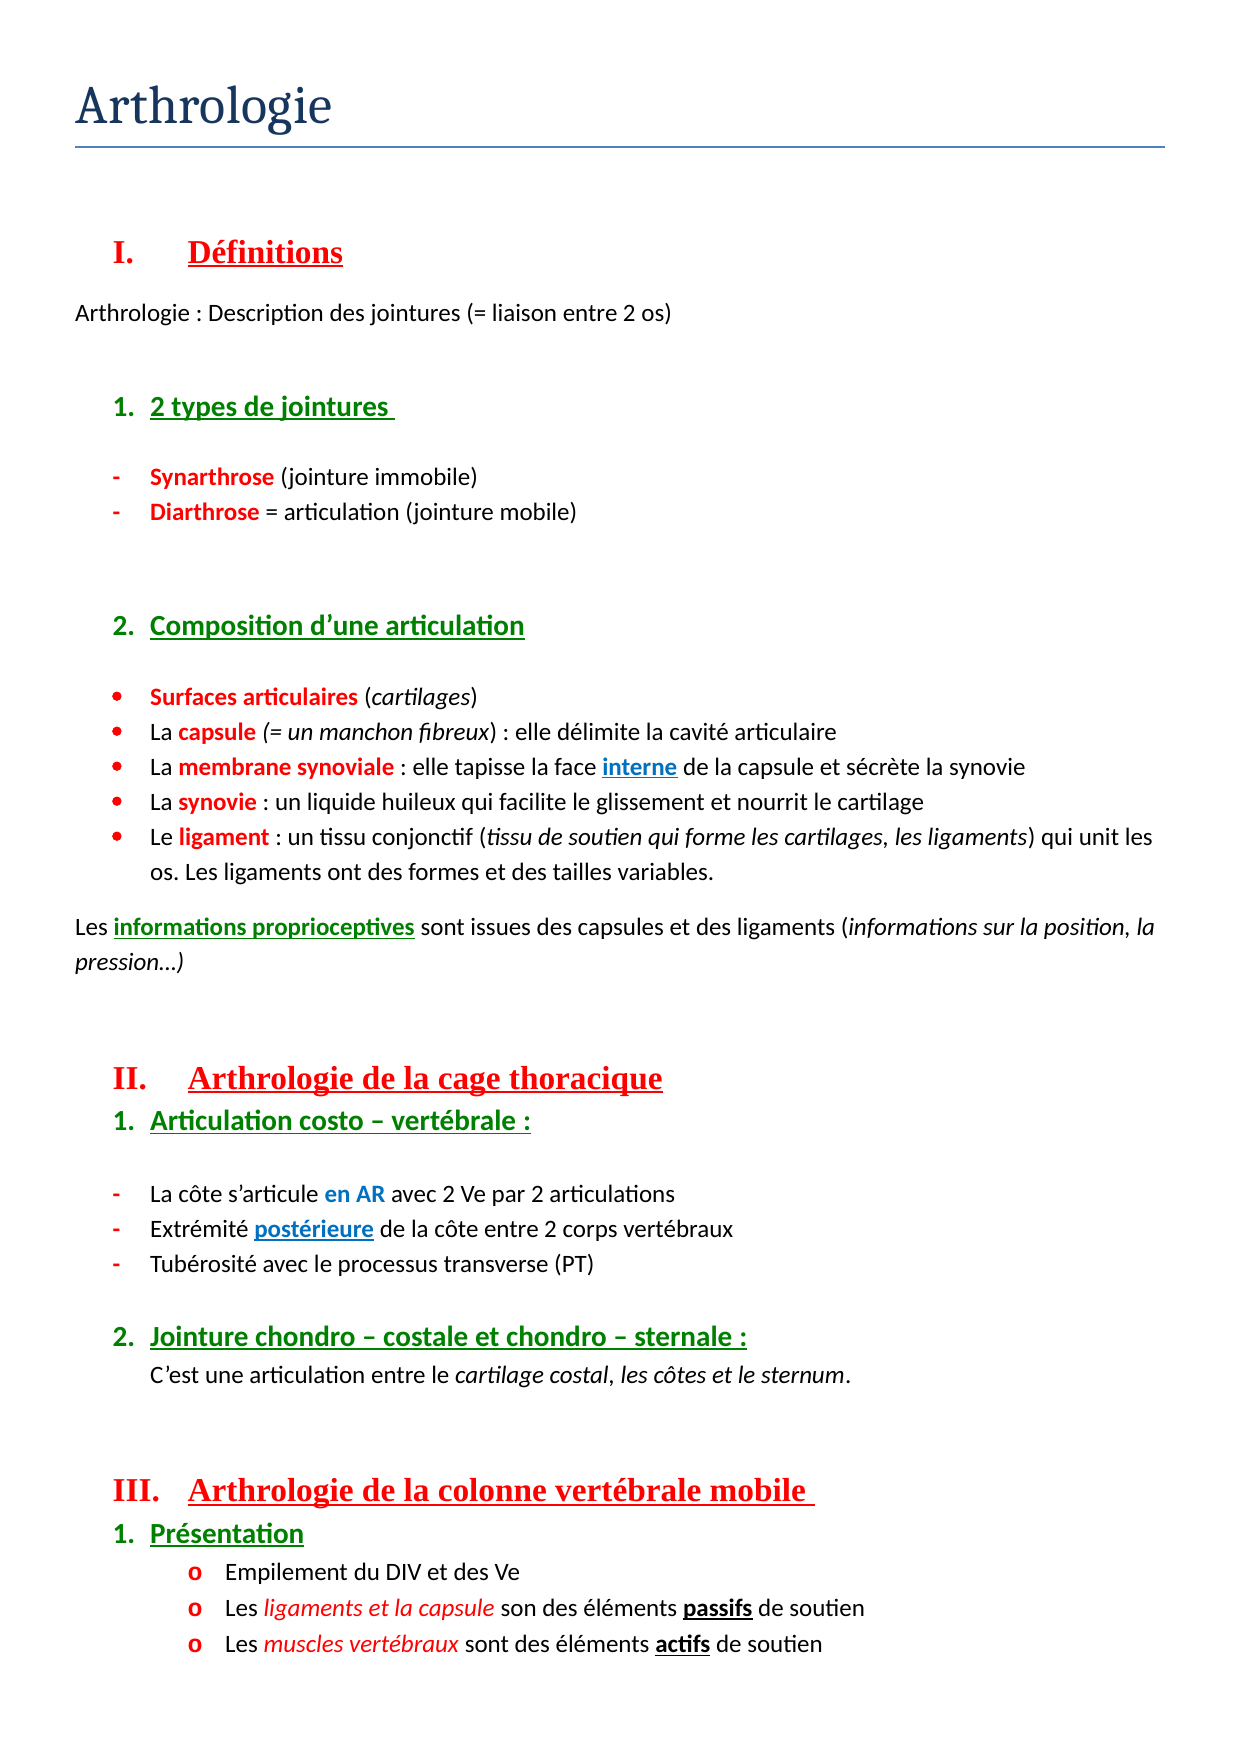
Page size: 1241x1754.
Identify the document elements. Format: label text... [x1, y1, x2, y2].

text Les informations proprioceptives sont issues des capsules et des ligaments (informations sur la position, la pression…) [75, 911, 1165, 977]
list Extrémité postérieure de la côte entre 2 corps vertébraux [112, 1213, 1165, 1244]
list Surfaces articulaires (cartilages) [112, 681, 1165, 711]
list La capsule (= un manchon fibreux) : elle délimite la cavité articulaire [112, 716, 1165, 746]
list C’est une articulation entre le cartilage costal, les côtes et le sternum. [150, 1359, 1165, 1389]
list Tubérosité avec le processus transverse (PT) [112, 1248, 1165, 1279]
list Jointure chondro – costale et chondro – sternale : [112, 1318, 1165, 1354]
title Arthrologie [75, 75, 1165, 146]
list Les muscles vertébraux sont des éléments actifs de soutien [187, 1629, 1165, 1660]
list Composition d’une articulation [112, 607, 1165, 643]
list La côte s’articule en AR avec 2 Ve par 2 articulations [112, 1178, 1165, 1209]
list Articulation costo – vertébrale : [112, 1102, 1165, 1138]
list La synovie : un liquide huileux qui facilite le glissement et nourrit le cartilage [112, 786, 1165, 816]
list Empilement du DIV et des Ve [187, 1556, 1165, 1587]
list Les ligaments et la capsule son des éléments passifs de soutien [187, 1592, 1165, 1624]
text Arthrologie : Description des jointures (= liaison entre 2 os) [75, 297, 1165, 362]
list Diarthrose = articulation (jointure mobile) [112, 496, 1165, 526]
list Arthrologie de la cage thoracique [112, 1058, 1165, 1096]
list Le ligament : un tissu conjonctif (tissu de soutien qui forme les cartilages, les ligaments) qui unit les os. Les ligaments ont des formes et des tailles variables. [112, 821, 1165, 886]
list Définitions [112, 232, 1165, 270]
list Arthrologie de la colonne vertébrale mobile [112, 1471, 1165, 1509]
list Présentation [112, 1515, 1165, 1550]
list La membrane synoviale : elle tapisse la face interne de la capsule et sécrète la synovie [112, 751, 1165, 781]
list Synarthrose (jointure immobile) [112, 461, 1165, 491]
list 2 types de jointures [112, 388, 1165, 423]
